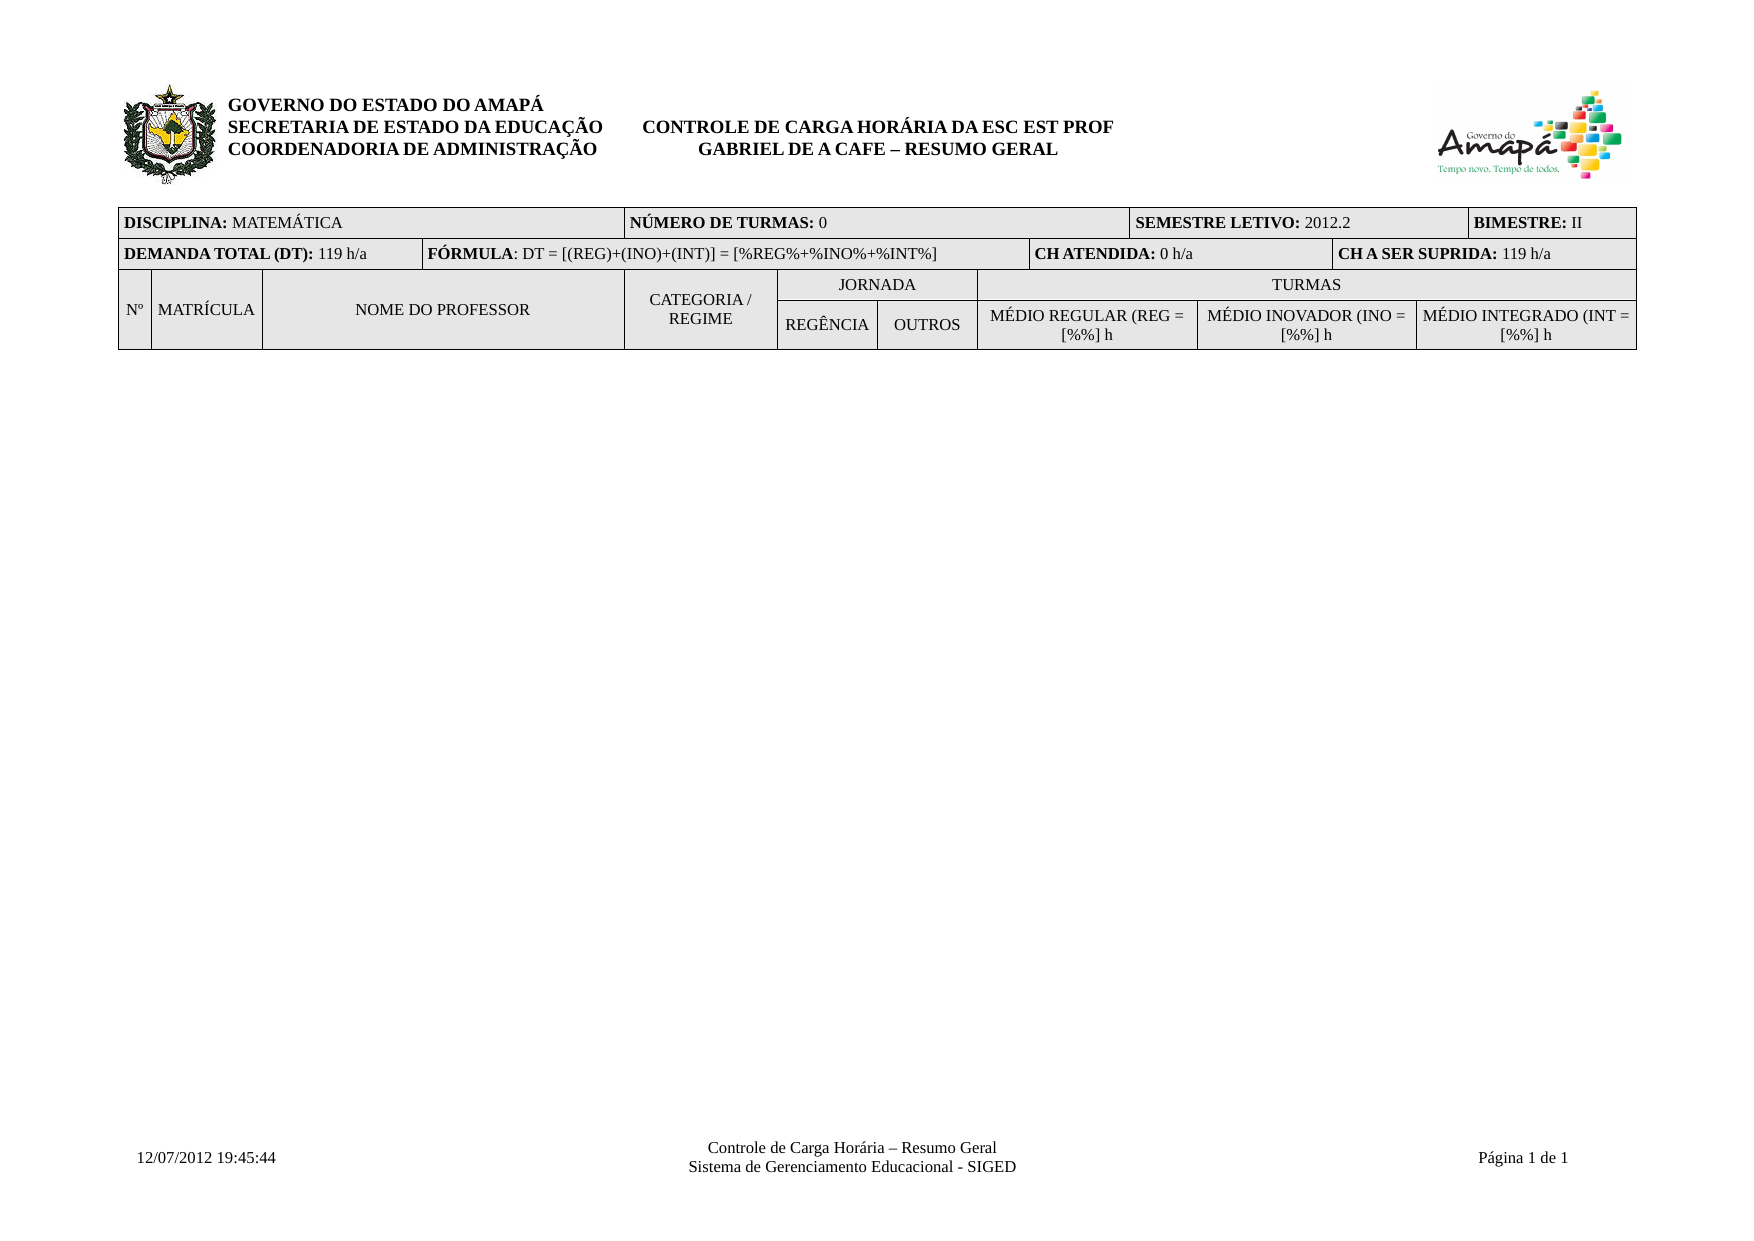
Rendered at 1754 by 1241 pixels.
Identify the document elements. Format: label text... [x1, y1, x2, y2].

table_cell MATRÍCULA [152, 270, 262, 349]
table_cell NOME DO PROFESSOR [263, 270, 624, 349]
table_cell DEMANDA TOTAL (DT): 119 h/a [119, 239, 422, 269]
table_cell CATEGORIA / REGIME [625, 270, 777, 349]
table_cell MÉDIO INTEGRADO (INT = [%%] h [1417, 301, 1636, 349]
table_header NÚMERO DE TURMAS: 0 [625, 208, 1129, 238]
table_cell CH ATENDIDA: 0 h/a [1030, 239, 1332, 269]
table_header DISCIPLINA: MATEMÁTICA [119, 208, 624, 238]
picture [123, 84, 218, 185]
table_cell MÉDIO REGULAR (REG = [%%] h [978, 301, 1197, 349]
picture [1433, 84, 1629, 185]
table_header BIMESTRE: II [1469, 208, 1636, 238]
table_cell JORNADA [778, 270, 977, 299]
table_cell REGÊNCIA [778, 301, 877, 349]
table_cell Nº [119, 270, 151, 349]
table_cell OUTROS [878, 301, 977, 349]
table_header SEMESTRE LETIVO: 2012.2 [1130, 208, 1468, 238]
table_cell TURMAS [978, 270, 1636, 299]
table_cell FÓRMULA: DT = [(REG)+(INO)+(INT)] = [%REG%+%INO%+%INT%] [423, 239, 1029, 269]
table_cell MÉDIO INOVADOR (INO = [%%] h [1198, 301, 1416, 349]
table_cell CH A SER SUPRIDA: 119 h/a [1333, 239, 1636, 269]
